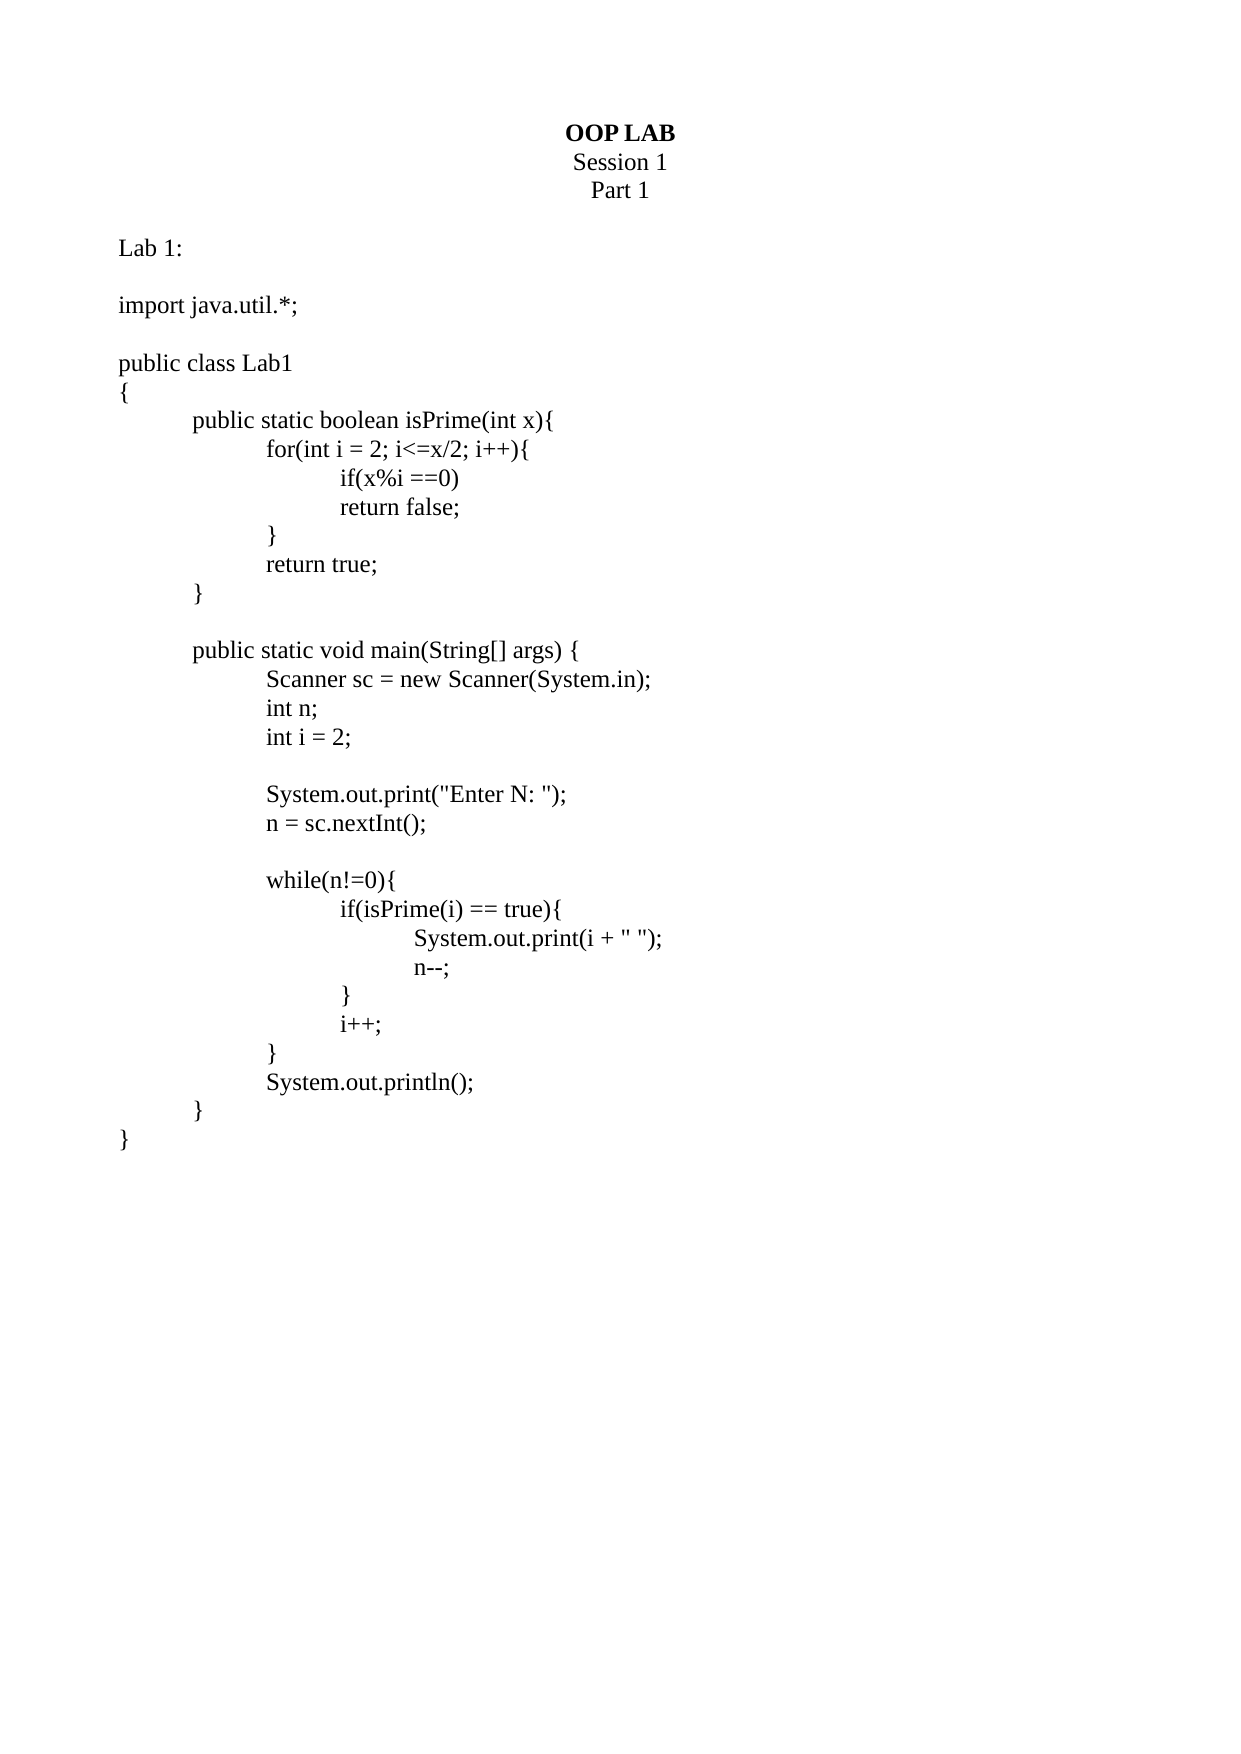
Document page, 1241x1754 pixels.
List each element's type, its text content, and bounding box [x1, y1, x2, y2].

text Part 1 [118, 176, 1122, 204]
text public static void main(String[] args) { [118, 636, 1122, 664]
text } [118, 578, 1122, 607]
text System.out.println(); [118, 1067, 1122, 1096]
text Lab 1: [118, 233, 1122, 262]
text return false; [118, 492, 1122, 521]
text { [118, 377, 1122, 406]
text return true; [118, 549, 1122, 578]
text System.out.print(i + " "); [118, 923, 1122, 952]
text Session 1 [118, 147, 1122, 176]
text int i = 2; [118, 722, 1122, 751]
text if(isPrime(i) == true){ [118, 894, 1122, 923]
text public class Lab1 [118, 348, 1122, 377]
text OOP LAB [118, 118, 1122, 147]
text import java.util.*; [118, 291, 1122, 319]
text n = sc.nextInt(); [118, 808, 1122, 837]
text } [118, 981, 1122, 1009]
text System.out.print("Enter N: "); [118, 779, 1122, 808]
text i++; [118, 1009, 1122, 1038]
text while(n!=0){ [118, 866, 1122, 894]
text } [118, 1096, 1122, 1124]
text Scanner sc = new Scanner(System.in); [118, 664, 1122, 693]
text public static boolean isPrime(int x){ [118, 406, 1122, 434]
text } [118, 1038, 1122, 1067]
text for(int i = 2; i<=x/2; i++){ [118, 434, 1122, 463]
text if(x%i ==0) [118, 463, 1122, 492]
text } [118, 521, 1122, 549]
text int n; [118, 693, 1122, 722]
text n--; [118, 952, 1122, 981]
text } [118, 1124, 1122, 1153]
